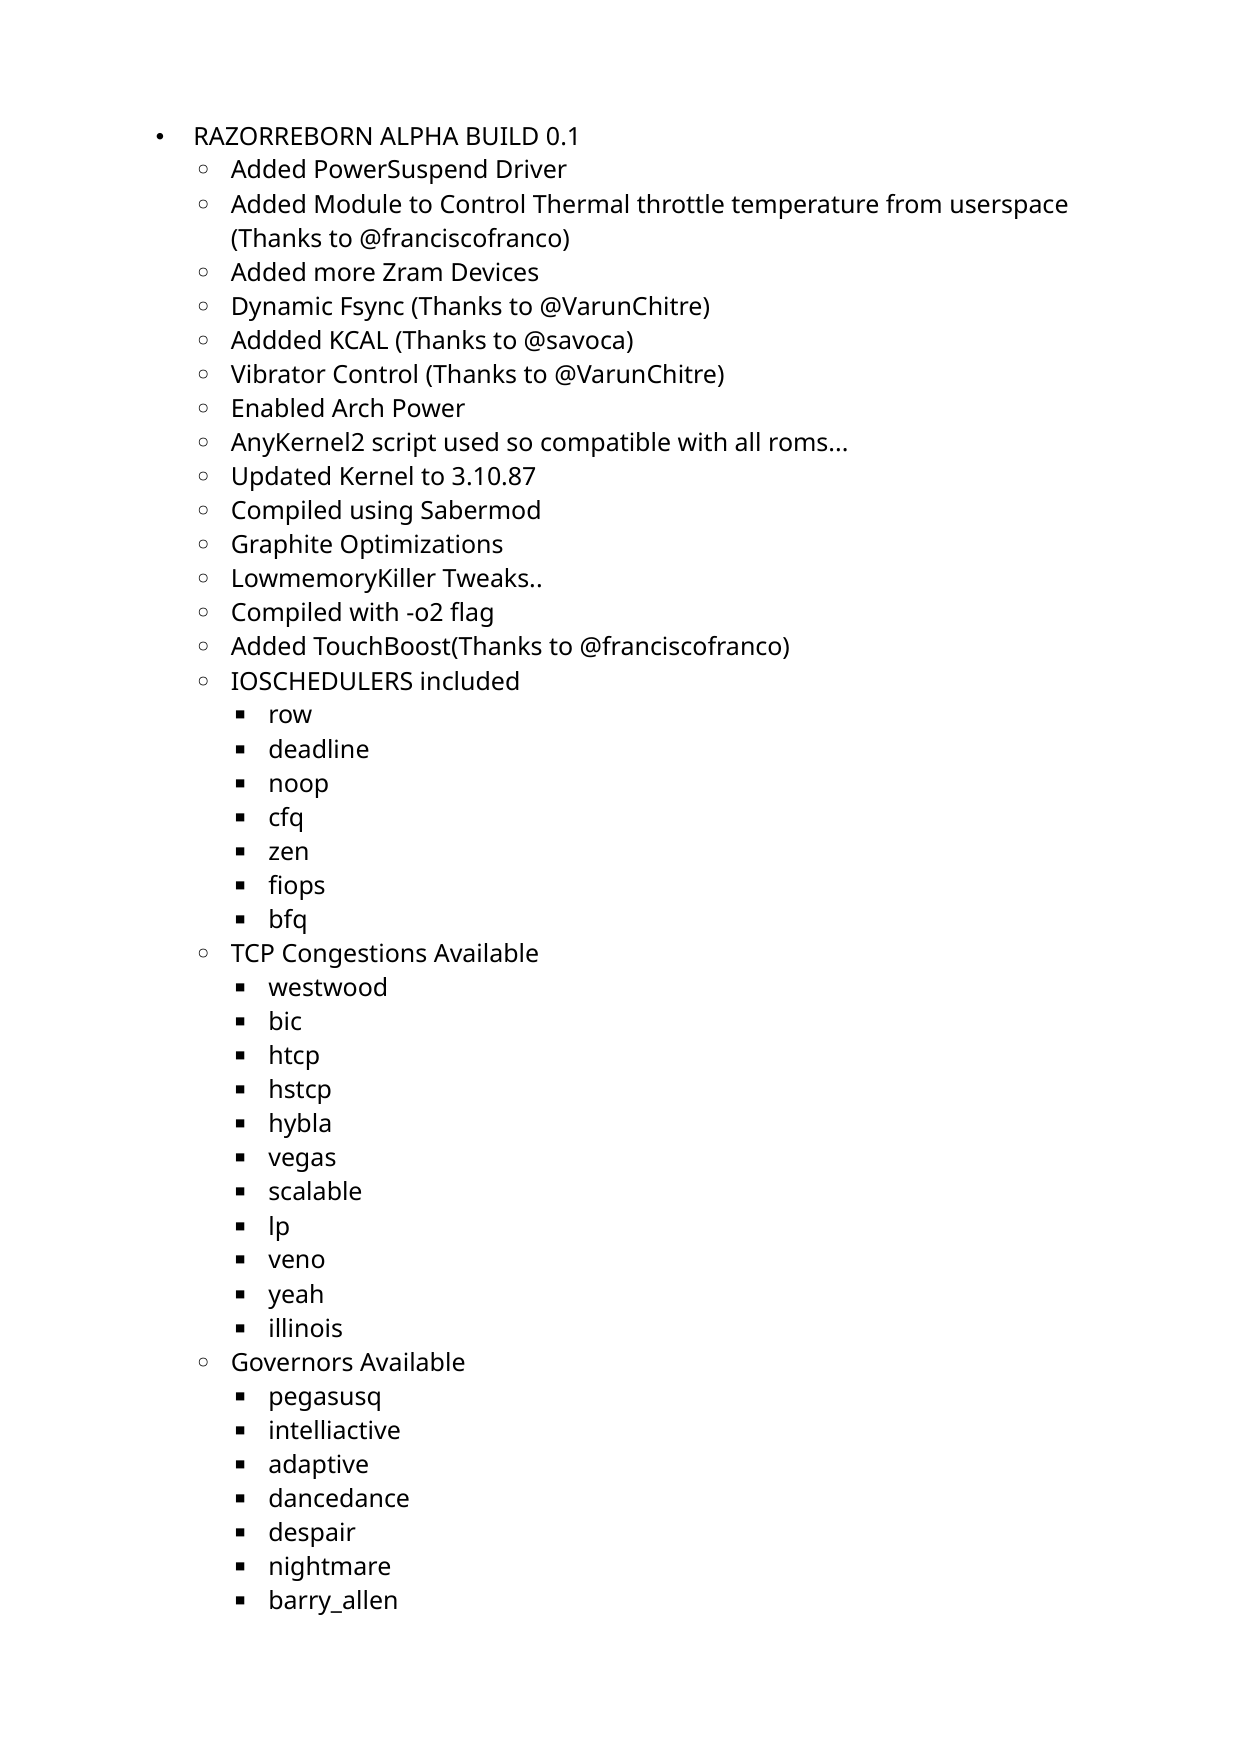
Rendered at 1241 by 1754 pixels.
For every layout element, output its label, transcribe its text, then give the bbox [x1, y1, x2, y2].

list Compiled with -o2 flag [193, 595, 1122, 629]
list Added TouchBoost(Thanks to @franciscofranco) [193, 629, 1122, 663]
list barry_allen [231, 1583, 1122, 1617]
list Dynamic Fsync (Thanks to @VarunChitre) [193, 288, 1122, 322]
list intelliactive [231, 1412, 1122, 1447]
list Addded KCAL (Thanks to @savoca) [193, 322, 1122, 357]
list RAZORREBORN ALPHA BUILD 0.1 [156, 118, 1122, 152]
list illinois [231, 1310, 1122, 1344]
list hybla [231, 1106, 1122, 1140]
list lp [231, 1208, 1122, 1242]
list cfq [231, 799, 1122, 833]
list Graphite Optimizations [193, 527, 1122, 561]
list hstcp [231, 1072, 1122, 1106]
list dancedance [231, 1481, 1122, 1515]
list AnyKernel2 script used so compatible with all roms... [193, 425, 1122, 459]
list Added PowerSuspend Driver [193, 152, 1122, 186]
list fiops [231, 867, 1122, 902]
list TCP Congestions Available [193, 936, 1122, 970]
list IOSCHEDULERS included [193, 663, 1122, 697]
list zen [231, 833, 1122, 867]
list vegas [231, 1140, 1122, 1174]
list Added more Zram Devices [193, 254, 1122, 288]
list nightmare [231, 1549, 1122, 1583]
list bfq [231, 902, 1122, 936]
list Vibrator Control (Thanks to @VarunChitre) [193, 357, 1122, 391]
list adaptive [231, 1447, 1122, 1481]
list deadline [231, 731, 1122, 765]
list Updated Kernel to 3.10.87 [193, 459, 1122, 493]
list bic [231, 1004, 1122, 1038]
list Enabled Arch Power [193, 391, 1122, 425]
list scalable [231, 1174, 1122, 1208]
list row [231, 697, 1122, 731]
list veno [231, 1242, 1122, 1276]
list westwood [231, 970, 1122, 1004]
list despair [231, 1515, 1122, 1549]
list pegasusq [231, 1378, 1122, 1412]
list yeah [231, 1276, 1122, 1310]
list htcp [231, 1038, 1122, 1072]
list LowmemoryKiller Tweaks.. [193, 561, 1122, 595]
list Added Module to Control Thermal throttle temperature from userspace (Thanks to @franciscofranco) [193, 186, 1122, 254]
list Governors Available [193, 1344, 1122, 1378]
list noop [231, 765, 1122, 799]
list Compiled using Sabermod [193, 493, 1122, 527]
